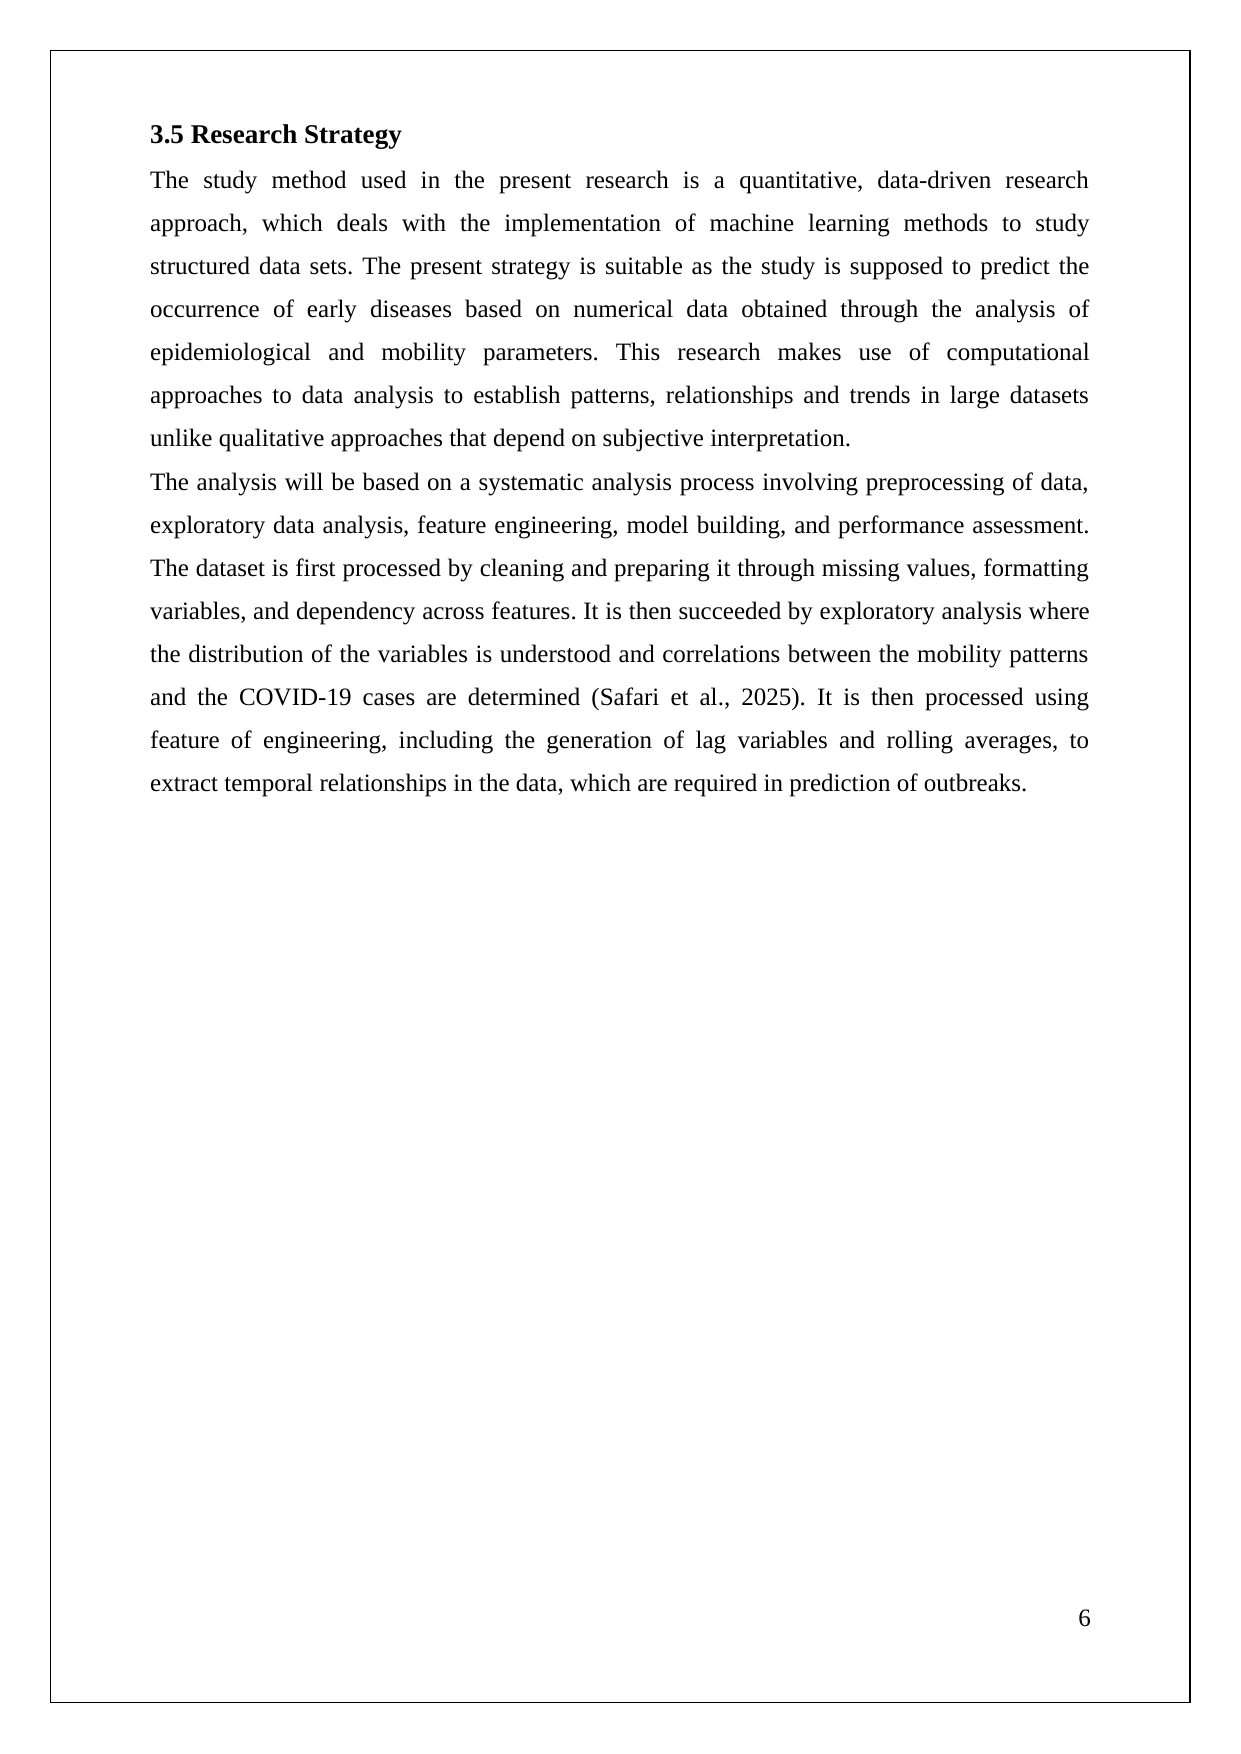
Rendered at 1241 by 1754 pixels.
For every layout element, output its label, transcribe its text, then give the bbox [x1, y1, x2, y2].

subtitle 3.5 Research Strategy [150, 118, 1091, 149]
text The study method used in the present research is a quantitative, data-driven research approach, which deals with the implementation of machine learning methods to study structured data sets. The present strategy is suitable as the study is supposed to predict the occurrence of early diseases based on numerical data obtained through the analysis of epidemiological and mobility parameters. This research makes use of computational approaches to data analysis to establish patterns, relationships and trends in large datasets unlike qualitative approaches that depend on subjective interpretation. [150, 165, 1091, 452]
text The analysis will be based on a systematic analysis process involving preprocessing of data, exploratory data analysis, feature engineering, model building, and performance assessment. The dataset is first processed by cleaning and preparing it through missing values, formatting variables, and dependency across features. It is then succeeded by exploratory analysis where the distribution of the variables is understood and correlations between the mobility patterns and the COVID-19 cases are determined (Safari et al., 2025). It is then processed using feature of engineering, including the generation of lag variables and rolling averages, to extract temporal relationships in the data, which are required in prediction of outbreaks. [150, 467, 1091, 797]
